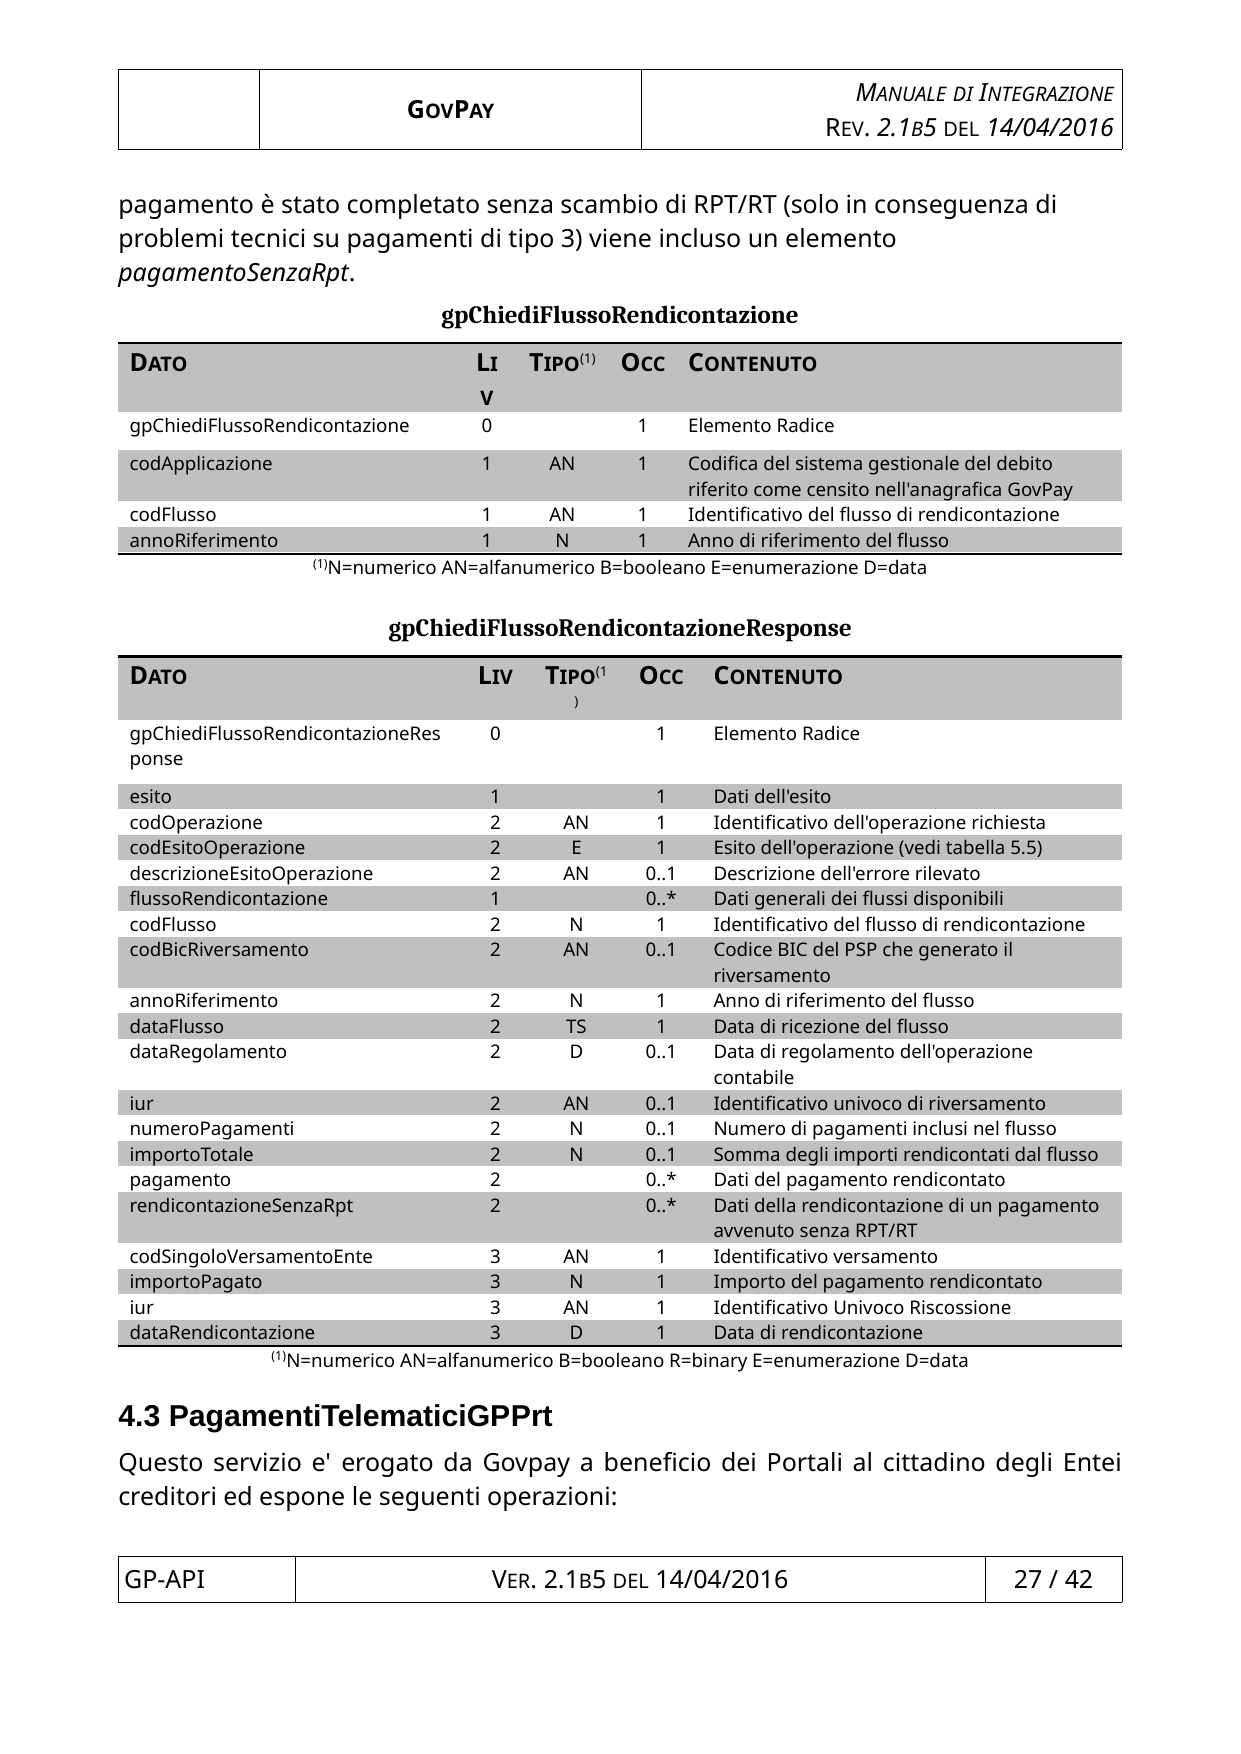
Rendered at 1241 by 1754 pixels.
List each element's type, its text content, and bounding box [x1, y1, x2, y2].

table_cell codBicRiversamento [118, 937, 458, 988]
table_cell 1 [620, 1243, 702, 1268]
table_cell 1 [458, 784, 532, 809]
table_cell Anno di riferimento del flusso [677, 527, 1122, 552]
table_cell 3 [458, 1294, 532, 1319]
table_cell 2 [458, 1166, 532, 1192]
table_cell Identificativo univoco di riversamento [702, 1090, 1122, 1115]
subtitle PagamentiTelematiciGPPrt [118, 1398, 1122, 1432]
table_cell N [532, 1269, 620, 1294]
table_cell codEsitoOperazione [118, 835, 458, 860]
text (1)N=numerico AN=alfanumerico B=booleano R=binary E=enumerazione D=data [118, 1347, 1122, 1373]
table_cell AN [532, 860, 620, 886]
table_cell N [532, 911, 620, 937]
table_cell dataRendicontazione [118, 1320, 458, 1345]
table_cell 1 [458, 886, 532, 911]
table_cell Dati dell'esito [702, 784, 1122, 809]
table_cell N [532, 1141, 620, 1166]
table_cell Somma degli importi rendicontati dal flusso [702, 1141, 1122, 1166]
table_cell 1 [609, 413, 677, 450]
table_cell 1 [609, 501, 677, 527]
table_cell Data di regolamento dell'operazione contabile [702, 1039, 1122, 1090]
table_cell AN [515, 501, 609, 527]
table_cell 1 [458, 501, 515, 527]
table_cell Esito dell'operazione (vedi tabella 5.5) [702, 835, 1122, 860]
table_cell 2 [458, 1141, 532, 1166]
table_cell Dato [118, 344, 458, 412]
table_cell N [515, 527, 609, 552]
table_cell Dati del pagamento rendicontato [702, 1166, 1122, 1192]
table_cell pagamento [118, 1166, 458, 1192]
table_cell 0..* [620, 1166, 702, 1192]
table_cell [532, 784, 620, 809]
text (1)N=numerico AN=alfanumerico B=booleano E=enumerazione D=data [118, 555, 1122, 580]
table_header gpChiediFlussoRendicontazioneResponse [118, 614, 1122, 655]
table_cell Tipo(1) [515, 344, 609, 412]
table_cell Importo del pagamento rendicontato [702, 1269, 1122, 1294]
table_cell Contenuto [702, 658, 1122, 720]
table_cell 2 [458, 1039, 532, 1090]
table_cell 0..* [620, 886, 702, 911]
table_cell 0..1 [620, 860, 702, 886]
table_cell AN [532, 937, 620, 988]
text Questo servizio e' erogato da Govpay a beneficio dei Portali al cittadino degli Entei creditori ed espone le seguenti operazioni: [118, 1445, 1122, 1513]
table_cell Occ [620, 658, 702, 720]
table_cell Elemento Radice [702, 720, 1122, 783]
table_cell Numero di pagamenti inclusi nel flusso [702, 1115, 1122, 1141]
table_cell Identificativo Univoco Riscossione [702, 1294, 1122, 1319]
table_cell descrizioneEsitoOperazione [118, 860, 458, 886]
table_cell Contenuto [677, 344, 1122, 412]
table_cell importoPagato [118, 1269, 458, 1294]
table_cell 1 [620, 1294, 702, 1319]
table_cell Identificativo del flusso di rendicontazione [702, 911, 1122, 937]
table_cell AN [515, 450, 609, 501]
table_cell Identificativo versamento [702, 1243, 1122, 1268]
table_cell N [532, 1115, 620, 1141]
table_cell AN [532, 1090, 620, 1115]
table_cell Dato [118, 658, 458, 720]
table_cell Codifica del sistema gestionale del debito riferito come censito nell'anagrafica GovPay [677, 450, 1122, 501]
table_cell 2 [458, 835, 532, 860]
table_cell 2 [458, 860, 532, 886]
table_cell annoRiferimento [118, 988, 458, 1013]
table_cell [532, 1166, 620, 1192]
table_cell importoTotale [118, 1141, 458, 1166]
table_cell Dati della rendicontazione di un pagamento avvenuto senza RPT/RT [702, 1192, 1122, 1243]
table_cell 2 [458, 911, 532, 937]
table_cell 1 [620, 911, 702, 937]
table_cell Identificativo del flusso di rendicontazione [677, 501, 1122, 527]
table_cell codOperazione [118, 809, 458, 834]
table_cell N [532, 988, 620, 1013]
table_cell rendicontazioneSenzaRpt [118, 1192, 458, 1243]
table_cell 2 [458, 1090, 532, 1115]
table_cell D [532, 1039, 620, 1090]
table_cell codFlusso [118, 501, 458, 527]
table_cell Elemento Radice [677, 413, 1122, 450]
table_cell AN [532, 1243, 620, 1268]
table_cell iur [118, 1090, 458, 1115]
table_cell 0..1 [620, 1039, 702, 1090]
table_cell 1 [620, 1320, 702, 1345]
table_cell TS [532, 1013, 620, 1039]
table_cell [532, 720, 620, 783]
table_cell 1 [458, 527, 515, 552]
table_cell 2 [458, 809, 532, 834]
table_header gpChiediFlussoRendicontazione [118, 301, 1122, 342]
table_cell dataFlusso [118, 1013, 458, 1039]
table_cell 1 [609, 527, 677, 552]
table_cell codSingoloVersamentoEnte [118, 1243, 458, 1268]
table_cell 1 [620, 784, 702, 809]
table_cell Liv [458, 658, 532, 720]
table_cell dataRegolamento [118, 1039, 458, 1090]
table_cell AN [532, 1294, 620, 1319]
table_cell 2 [458, 1013, 532, 1039]
table_cell Codice BIC del PSP che generato il riversamento [702, 937, 1122, 988]
table_cell iur [118, 1294, 458, 1319]
table_cell codApplicazione [118, 450, 458, 501]
table_cell 1 [620, 1269, 702, 1294]
table_cell 3 [458, 1320, 532, 1345]
table_cell Identificativo dell'operazione richiesta [702, 809, 1122, 834]
table_cell 3 [458, 1269, 532, 1294]
table_cell Data di ricezione del flusso [702, 1013, 1122, 1039]
table_cell esito [118, 784, 458, 809]
table_cell 0..1 [620, 1141, 702, 1166]
table_cell 0..1 [620, 937, 702, 988]
table_cell 1 [620, 835, 702, 860]
table_cell flussoRendicontazione [118, 886, 458, 911]
table_cell [532, 1192, 620, 1243]
table_cell annoRiferimento [118, 527, 458, 552]
table_cell [532, 886, 620, 911]
table_cell 0 [458, 720, 532, 783]
table_cell 1 [620, 988, 702, 1013]
table_cell 2 [458, 1115, 532, 1141]
table_cell 1 [620, 809, 702, 834]
table_cell 3 [458, 1243, 532, 1268]
table_cell 0..* [620, 1192, 702, 1243]
table_cell gpChiediFlussoRendicontazioneResponse [118, 720, 458, 783]
table_cell 2 [458, 988, 532, 1013]
table_cell [515, 413, 609, 450]
table_cell Dati generali dei flussi disponibili [702, 886, 1122, 911]
table_cell gpChiediFlussoRendicontazione [118, 413, 458, 450]
table_cell Data di rendicontazione [702, 1320, 1122, 1345]
table_cell Liv [458, 344, 515, 412]
table_cell 1 [609, 450, 677, 501]
table_cell codFlusso [118, 911, 458, 937]
table_cell 0..1 [620, 1115, 702, 1141]
table_cell Tipo(1) [532, 658, 620, 720]
table_cell 0..1 [620, 1090, 702, 1115]
table_cell 2 [458, 1192, 532, 1243]
table_cell AN [532, 809, 620, 834]
table_cell 2 [458, 937, 532, 988]
table_cell numeroPagamenti [118, 1115, 458, 1141]
table_cell 1 [458, 450, 515, 501]
table_cell E [532, 835, 620, 860]
table_cell 1 [620, 720, 702, 783]
table_cell D [532, 1320, 620, 1345]
text pagamento è stato completato senza scambio di RPT/RT (solo in conseguenza di problemi tecnici su pagamenti di tipo 3) viene incluso un elemento pagamentoSenzaRpt. [118, 186, 1122, 288]
table_cell 1 [620, 1013, 702, 1039]
table_cell Anno di riferimento del flusso [702, 988, 1122, 1013]
table_cell 0 [458, 413, 515, 450]
table_cell Descrizione dell'errore rilevato [702, 860, 1122, 886]
table_cell Occ [609, 344, 677, 412]
